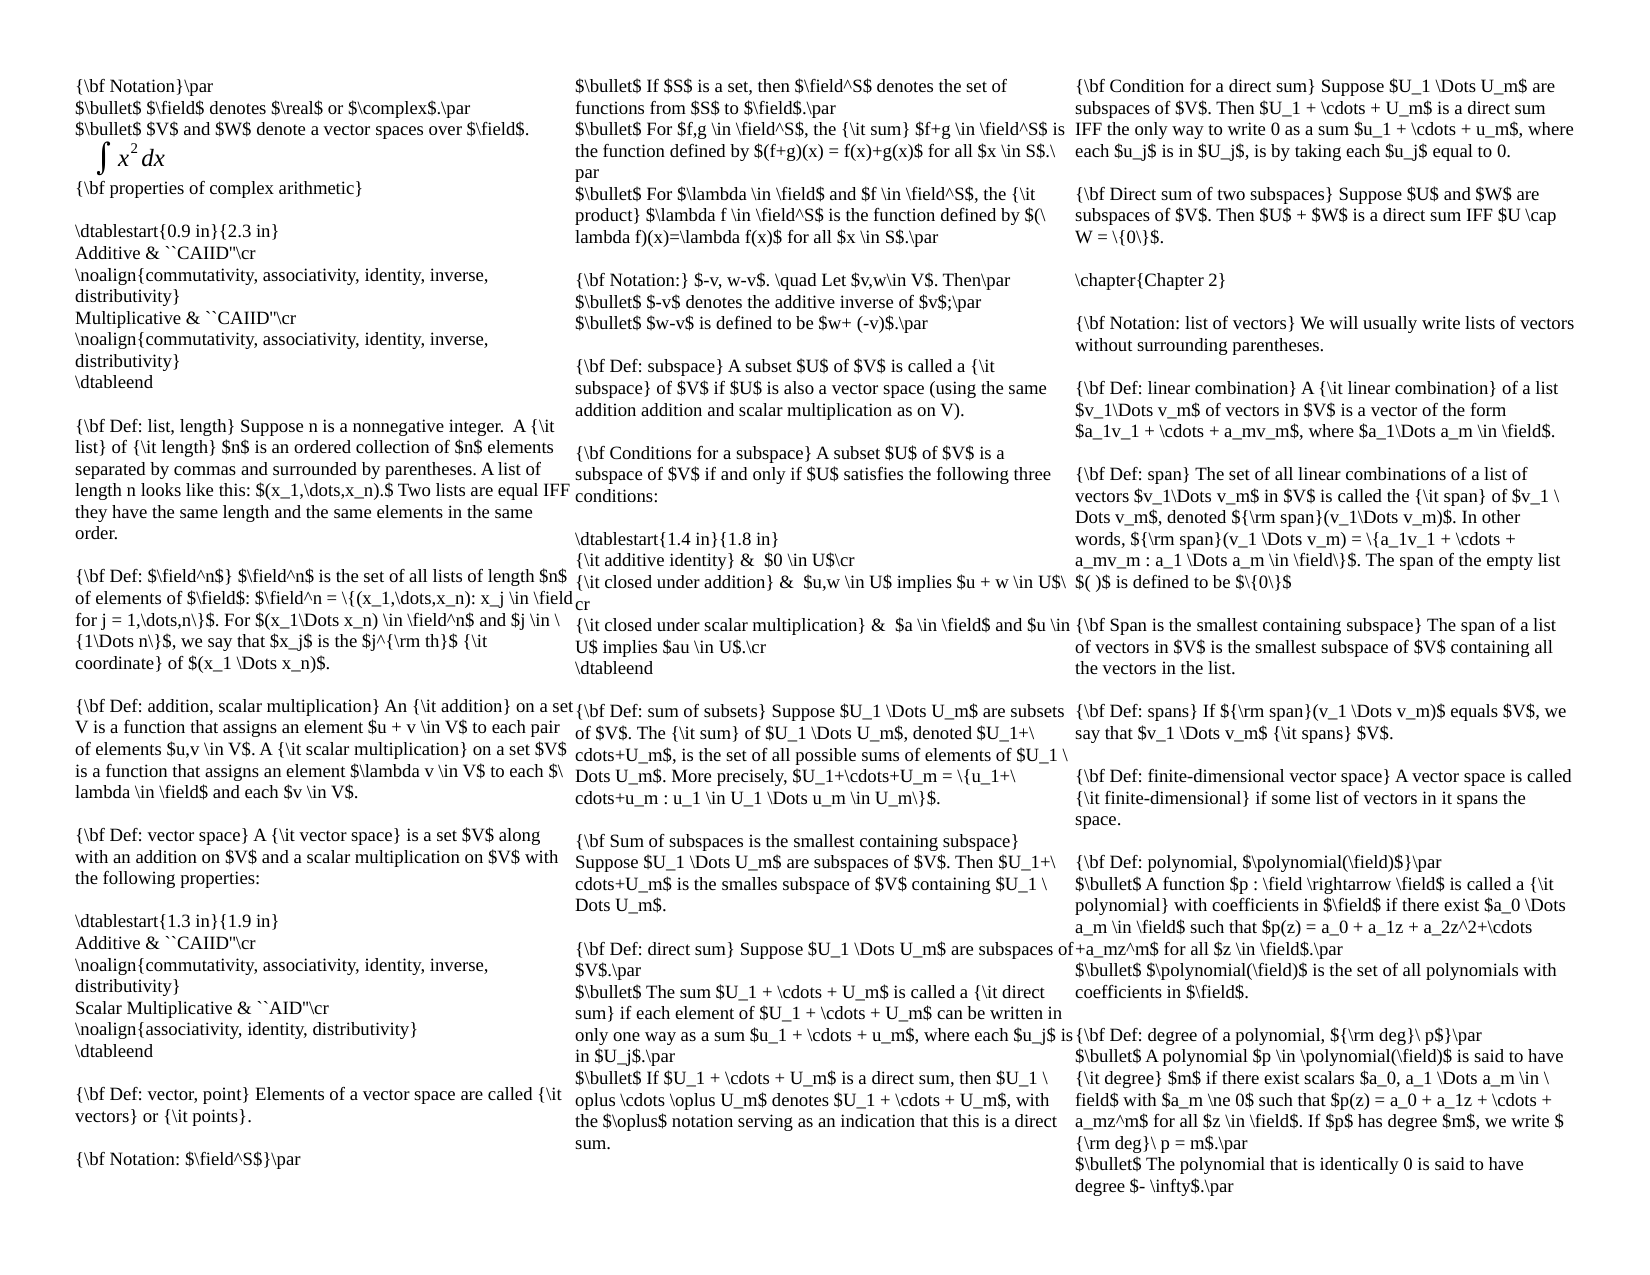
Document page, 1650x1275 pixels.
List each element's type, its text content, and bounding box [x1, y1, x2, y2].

text $\bullet$ A function $p : \field \rightarrow \field$ is called a {\it polynomial} with coefficients in $\field$ if there exist $a_0 \Dots a_m \in \field$ such that $p(z) = a_0 + a_1z + a_2z^2+\cdots +a_mz^m$ for all $z \in \field$.\par [1075, 873, 1575, 959]
text \dtableend [575, 657, 1075, 679]
text \dtablestart{1.4 in}{1.8 in} [575, 528, 1075, 549]
text {\bf Def: list, length} Suppose n is a nonnegative integer. A {\it list} of {\it length} $n$ is an ordered collection of $n$ elements separated by commas and surrounded by parentheses. A list of length n looks like this: $(x_1,\dots,x_n).$ Two lists are equal IFF they have the same length and the same elements in the same order. [75, 414, 575, 544]
text \dtablestart{0.9 in}{2.3 in} [75, 220, 575, 242]
text $\bullet$ $w-v$ is defined to be $w+ (-v)$.\par [575, 312, 1075, 334]
text {\it closed under addition} & $u,w \in U$ implies $u + w \in U$\cr [575, 571, 1075, 614]
text $\bullet$ $\polynomial(\field)$ is the set of all polynomials with coefficients in $\field$. [1075, 959, 1575, 1002]
text {\bf Notation:} $-v, w-v$. \quad Let $v,w\in V$. Then\par [575, 269, 1075, 291]
text {\it closed under scalar multiplication} & $a \in \field$ and $u \in U$ implies $au \in U$.\cr [575, 614, 1075, 657]
text $\bullet$ $-v$ denotes the additive inverse of $v$;\par [575, 291, 1075, 312]
text {\bf Def: vector, point} Elements of a vector space are called {\it vectors} or {\it points}. [75, 1083, 575, 1126]
text {\bf Notation: $\field^S$}\par [75, 1148, 575, 1169]
text {\bf Conditions for a subspace} A subset $U$ of $V$ is a subspace of $V$ if and only if $U$ satisfies the following three conditions: [575, 442, 1075, 506]
text {\bf Def: linear combination} A {\it linear combination} of a list $v_1\Dots v_m$ of vectors in $V$ is a vector of the form $a_1v_1 + \cdots + a_mv_m$, where $a_1\Dots a_m \in \field$. [1075, 377, 1575, 442]
text $\bullet$ If $U_1 + \cdots + U_m$ is a direct sum, then $U_1 \oplus \cdots \oplus U_m$ denotes $U_1 + \cdots + U_m$, with the $\oplus$ notation serving as an indication that this is a direct sum. [575, 1067, 1075, 1153]
text $\bullet$ For $\lambda \in \field$ and $f \in \field^S$, the {\it product} $\lambda f \in \field^S$ is the function defined by $(\lambda f)(x)=\lambda f(x)$ for all $x \in S$.\par [575, 183, 1075, 247]
text {\bf Def: degree of a polynomial, ${\rm deg}\ p$}\par [1075, 1024, 1575, 1045]
text $\bullet$ For $f,g \in \field^S$, the {\it sum} $f+g \in \field^S$ is the function defined by $(f+g)(x) = f(x)+g(x)$ for all $x \in S$.\par [575, 118, 1075, 183]
text \noalign{commutativity, associativity, identity, inverse, distributivity} [75, 263, 575, 307]
text {\bf Notation}\par [75, 75, 575, 97]
text {\bf Def: vector space} A {\it vector space} is a set $V$ along with an addition on $V$ and a scalar multiplication on $V$ with the following properties: [75, 824, 575, 889]
text {\bf Def: direct sum} Suppose $U_1 \Dots U_m$ are subspaces of $V$.\par [575, 937, 1075, 981]
text {\bf Direct sum of two subspaces} Suppose $U$ and $W$ are subspaces of $V$. Then $U$ + $W$ is a direct sum IFF $U \cap W = \{0\}$. [1075, 183, 1575, 247]
text \noalign{commutativity, associativity, identity, inverse, distributivity} [75, 953, 575, 997]
text {\bf Span is the smallest containing subspace} The span of a list of vectors in $V$ is the smallest subspace of $V$ containing all the vectors in the list. [1075, 614, 1575, 679]
text {\bf Def: $\field^n$} $\field^n$ is the set of all lists of length $n$ of elements of $\field$: $\field^n = \{(x_1,\dots,x_n): x_j \in \field for j = 1,\dots,n\}$. For $(x_1\Dots x_n) \in \field^n$ and $j \in \{1\Dots n\}$, we say that $x_j$ is the $j^{\rm th}$ {\it coordinate} of $(x_1 \Dots x_n)$. [75, 565, 575, 673]
text \dtableend [75, 1040, 575, 1061]
text {\bf Def: spans} If ${\rm span}(v_1 \Dots v_m)$ equals $V$, we say that $v_1 \Dots v_m$ {\it spans} $V$. [1075, 700, 1575, 743]
text {\bf Sum of subspaces is the smallest containing subspace} Suppose $U_1 \Dots U_m$ are subspaces of $V$. Then $U_1+\cdots+U_m$ is the smalles subspace of $V$ containing $U_1 \Dots U_m$. [575, 830, 1075, 916]
text Additive & ``CAIID''\cr [75, 932, 575, 953]
text \noalign{commutativity, associativity, identity, inverse, distributivity} [75, 328, 575, 371]
text $\bullet$ The polynomial that is identically 0 is said to have degree $- \infty$.\par [1075, 1153, 1575, 1196]
text {\bf properties of complex arithmetic} [75, 177, 575, 199]
text $\bullet$ $\field$ denotes $\real$ or $\complex$.\par [75, 97, 575, 118]
text {\bf Def: span} The set of all linear combinations of a list of vectors $v_1\Dots v_m$ in $V$ is called the {\it span} of $v_1 \Dots v_m$, denoted ${\rm span}(v_1\Dots v_m)$. In other words, ${\rm span}(v_1 \Dots v_m) = \{a_1v_1 + \cdots + a_mv_m : a_1 \Dots a_m \in \field\}$. The span of the empty list $( )$ is defined to be $\{0\}$ [1075, 463, 1575, 592]
text \chapter{Chapter 2} [1075, 269, 1575, 291]
text $\bullet$ The sum $U_1 + \cdots + U_m$ is called a {\it direct sum} if each element of $U_1 + \cdots + U_m$ can be written in only one way as a sum $u_1 + \cdots + u_m$, where each $u_j$ is in $U_j$.\par [575, 981, 1075, 1067]
text {\bf Def: sum of subsets} Suppose $U_1 \Dots U_m$ are subsets of $V$. The {\it sum} of $U_1 \Dots U_m$, denoted $U_1+\cdots+U_m$, is the set of all possible sums of elements of $U_1 \Dots U_m$. More precisely, $U_1+\cdots+U_m = \{u_1+\cdots+u_m : u_1 \in U_1 \Dots u_m \in U_m\}$. [575, 700, 1075, 808]
text Additive & ``CAIID''\cr [75, 242, 575, 263]
text {\it additive identity} & $0 \in U$\cr [575, 549, 1075, 571]
text {\bf Def: addition, scalar multiplication} An {\it addition} on a set V is a function that assigns an element $u + v \in V$ to each pair of elements $u,v \in V$. A {\it scalar multiplication} on a set $V$ is a function that assigns an element $\lambda v \in V$ to each $\lambda \in \field$ and each $v \in V$. [75, 695, 575, 803]
text \dtableend [75, 371, 575, 393]
text {\bf Def: finite-dimensional vector space} A vector space is called {\it finite-dimensional} if some list of vectors in it spans the space. [1075, 765, 1575, 830]
text Scalar Multiplicative & ``AID''\cr [75, 997, 575, 1018]
text $\bullet$ A polynomial $p \in \polynomial(\field)$ is said to have {\it degree} $m$ if there exist scalars $a_0, a_1 \Dots a_m \in \field$ with $a_m \ne 0$ such that $p(z) = a_0 + a_1z + \cdots + a_mz^m$ for all $z \in \field$. If $p$ has degree $m$, we write ${\rm deg}\ p = m$.\par [1075, 1045, 1575, 1153]
text \noalign{associativity, identity, distributivity} [75, 1018, 575, 1040]
text $\bullet$ $V$ and $W$ denote a vector spaces over $\field$. [75, 118, 575, 140]
text $\bullet$ If $S$ is a set, then $\field^S$ denotes the set of functions from $S$ to $\field$.\par [575, 75, 1075, 118]
text {\bf Def: polynomial, $\polynomial(\field)$}\par [1075, 851, 1575, 873]
text {\bf Notation: list of vectors} We will usually write lists of vectors without surrounding parentheses. [1075, 312, 1575, 355]
text {\bf Condition for a direct sum} Suppose $U_1 \Dots U_m$ are subspaces of $V$. Then $U_1 + \cdots + U_m$ is a direct sum IFF the only way to write 0 as a sum $u_1 + \cdots + u_m$, where each $u_j$ is in $U_j$, is by taking each $u_j$ equal to 0. [1075, 75, 1575, 161]
text Multiplicative & ``CAIID''\cr [75, 307, 575, 328]
text \dtablestart{1.3 in}{1.9 in} [75, 910, 575, 932]
text {\bf Def: subspace} A subset $U$ of $V$ is called a {\it subspace} of $V$ if $U$ is also a vector space (using the same addition addition and scalar multiplication as on V). [575, 355, 1075, 420]
